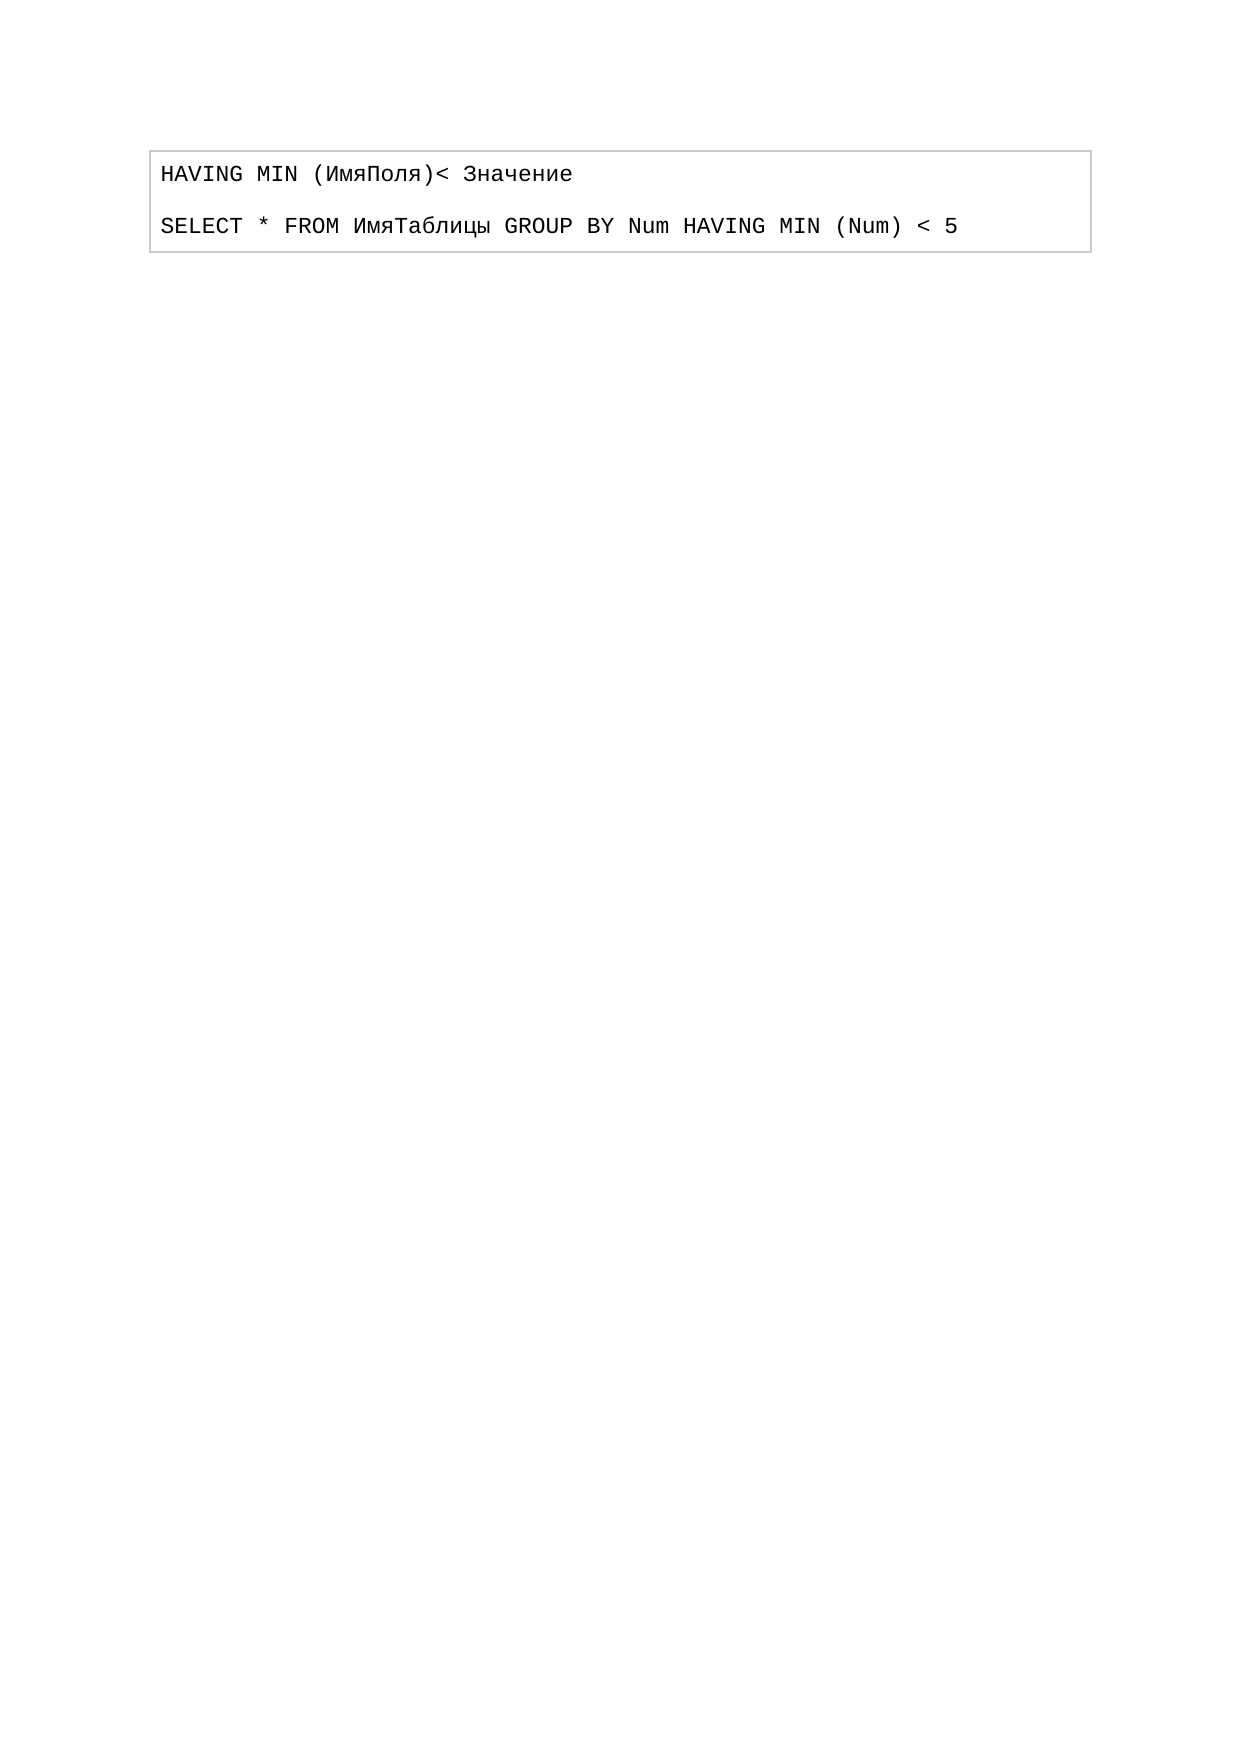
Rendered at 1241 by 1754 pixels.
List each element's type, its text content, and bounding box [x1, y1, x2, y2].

table_cell HAVING MIN (ИмяПоля)< Значение SELECT * FROM ИмяТаблицы GROUP BY Num HAVING MIN (Num) < 5 [151, 152, 1090, 251]
